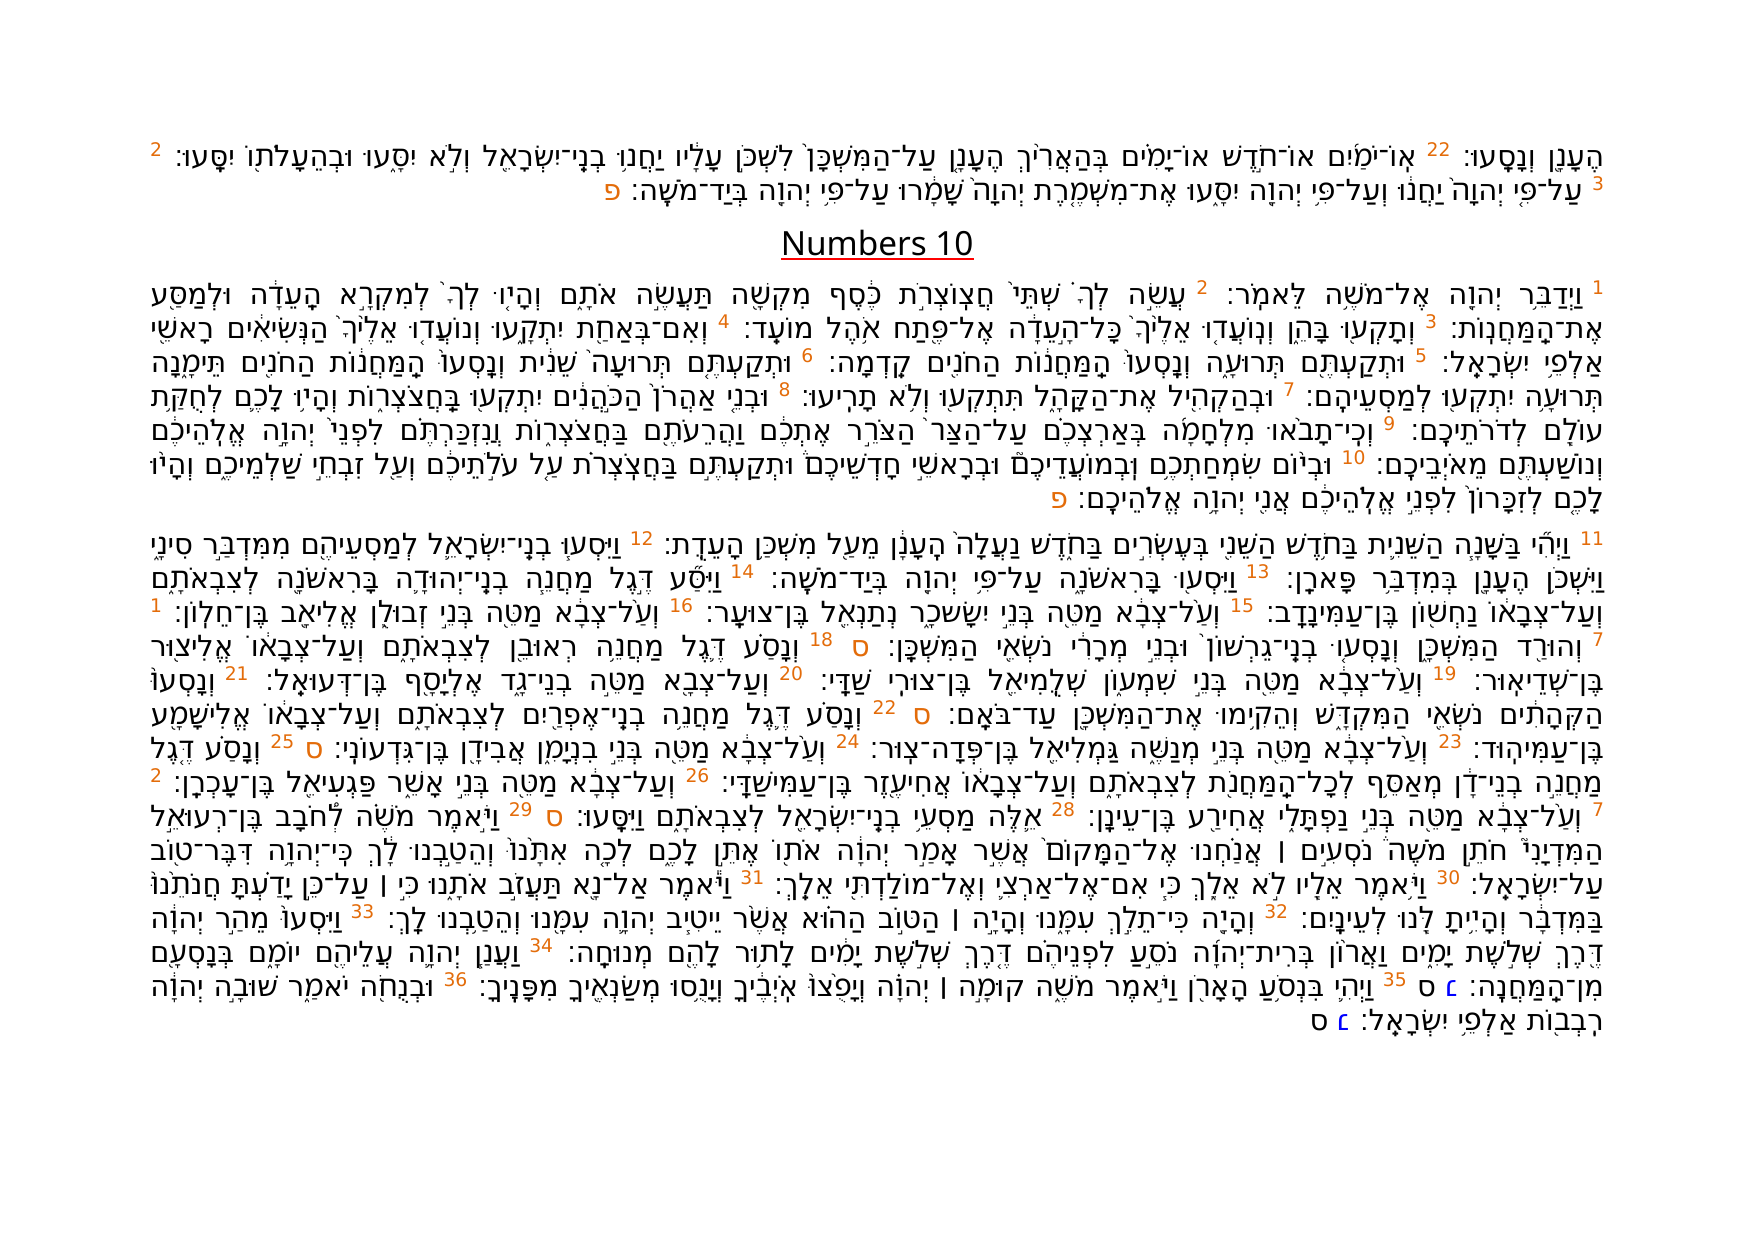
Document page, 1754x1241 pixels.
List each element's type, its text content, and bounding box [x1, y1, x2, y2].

text 11 וַיְהִ֞י בַּשָּׁנָ֧ה הַשֵּׁנִ֛ית בַּחֹ֥דֶשׁ הַשֵּׁנִ֖י בְּעֶשְׂרִ֣ים בַּחֹ֑דֶשׁ נַעֲלָה֙ הֶֽעָנָ֔ן מֵעַ֖ל מִשְׁכַּ֥ן הָעֵדֻֽת׃ ‬‬‬12 וַיִּסְע֧וּ בְנֵֽי־יִשְׂרָאֵ֛ל לְמַסְעֵיהֶ֖ם מִמִּדְבַּ֣ר סִינָ֑י וַיִּשְׁכֹּ֥ן הֶעָנָ֖ן בְּמִדְבַּ֥ר פָּארָֽן׃ ‬‬‬13 וַיִּסְע֖וּ בָּרִאשֹׁנָ֑ה עַל־פִּ֥י יְהוָ֖ה בְּיַד־מֹשֶֽׁה׃ ‬‬‬14 וַיִּסַּ֞ע דֶּ֣גֶל מַחֲנֵ֧ה בְנֵֽי־יְהוּדָ֛ה בָּרִאשֹׁנָ֖ה לְצִבְאֹתָ֑ם וְעַל־צְבָא֔וֹ נַחְשׁ֖וֹן בֶּן־עַמִּינָדָֽב׃ ‬‬‬15 וְעַ֨ל־צְבָ֔א מַטֵּ֖ה בְּנֵ֣י יִשָׂשכָ֑ר נְתַנְאֵ֖ל בֶּן־צוּעָֽר׃ ‬‬‬16 וְעַ֨ל־צְבָ֔א מַטֵּ֖ה בְּנֵ֣י זְבוּלֻ֑ן אֱלִיאָ֖ב בֶּן־חֵלֽוֹן׃ ‬‬‬17 וְהוּרַ֖ד הַמִּשְׁכָּ֑ן וְנָסְע֤וּ בְנֵֽי־גֵרְשׁוֹן֙ וּבְנֵ֣י מְרָרִ֔י נֹשְׂאֵ֖י הַמִּשְׁכָּֽן׃ ס ‬‬‬18 וְנָסַ֗ע דֶּ֛גֶל מַחֲנֵ֥ה רְאוּבֵ֖ן לְצִבְאֹתָ֑ם וְעַל־צְבָא֔וֹ אֱלִיצ֖וּר בֶּן־שְׁדֵיאֽוּר׃ ‬‬‬19 וְעַ֨ל־צְבָ֔א מַטֵּ֖ה בְּנֵ֣י שִׁמְע֑וֹן שְׁלֻֽמִיאֵ֖ל בֶּן־צוּרִֽי שַׁדָּֽי׃ ‬‬‬20 וְעַל־צְבָ֖א מַטֵּ֣ה בְנֵי־גָ֑ד אֶלְיָסָ֖ף בֶּן־דְּעוּאֵֽל׃ ‬‬‬21 וְנָסְעוּ֙ הַקְּהָתִ֔ים נֹשְׂאֵ֖י הַמִּקְדָּ֑שׁ וְהֵקִ֥ימוּ אֶת־הַמִּשְׁכָּ֖ן עַד־בֹּאָֽם׃ ס ‬‬‬22 וְנָסַ֗ע דֶּ֛גֶל מַחֲנֵ֥ה בְנֵֽי־אֶפְרַ֖יִם לְצִבְאֹתָ֑ם וְעַל־צְבָא֔וֹ אֱלִישָׁמָ֖ע בֶּן־עַמִּיהֽוּד׃ ‬‬‬23 וְעַ֨ל־צְבָ֔א מַטֵּ֖ה בְּנֵ֣י מְנַשֶּׁ֑ה גַּמְלִיאֵ֖ל בֶּן־פְּדָה־צֽוּר׃ ‬‬‬24 וְעַ֨ל־צְבָ֔א מַטֵּ֖ה בְּנֵ֣י בִנְיָמִ֑ן אֲבִידָ֖ן בֶּן־גִּדְעוֹנִֽי׃ ס ‬‬‬25 וְנָסַ֗ע דֶּ֚גֶל מַחֲנֵ֣ה בְנֵי־דָ֔ן מְאַסֵּ֥ף לְכָל־הַֽמַּחֲנֹ֖ת לְצִבְאֹתָ֑ם וְעַל־צְבָא֔וֹ אֲחִיעֶ֖זֶר בֶּן־עַמִּישַׁדָּֽי׃ ‬‬‬26 וְעַל־צְבָ֔א מַטֵּ֖ה בְּנֵ֣י אָשֵׁ֑ר פַּגְעִיאֵ֖ל בֶּן־עָכְרָֽן׃ ‬‬‬27 וְעַ֨ל־צְבָ֔א מַטֵּ֖ה בְּנֵ֣י נַפְתָּלִ֑י אֲחִירַ֖ע בֶּן־עֵינָֽן׃ ‬‬‬28 אֵ֛לֶּה מַסְעֵ֥י בְנֵֽי־יִשְׂרָאֵ֖ל לְצִבְאֹתָ֑ם וַיִּסָּֽעוּ׃ ס ‬‬‬29 וַיֹּ֣אמֶר מֹשֶׁ֗ה לְ֠חֹבָב בֶּן־רְעוּאֵ֣ל הַמִּדְיָנִי֮ חֹתֵ֣ן מֹשֶׁה֒ נֹסְעִ֣ים ׀ אֲנַ֗חְנוּ אֶל־הַמָּקוֹם֙ אֲשֶׁ֣ר אָמַ֣ר יְהוָ֔ה אֹת֖וֹ אֶתֵּ֣ן לָכֶ֑ם לְכָ֤ה אִתָּ֙נוּ֙ וְהֵטַ֣בְנוּ לָ֔ךְ כִּֽי־יְהוָ֥ה דִּבֶּר־ט֖וֹב עַל־יִשְׂרָאֵֽל׃ ‬‬‬30 וַיֹּ֥אמֶר אֵלָ֖יו לֹ֣א אֵלֵ֑ךְ כִּ֧י אִם־אֶל־אַרְצִ֛י וְאֶל־מוֹלַדְתִּ֖י אֵלֵֽךְ׃ ‬‬‬31 וַיֹּ֕אמֶר אַל־נָ֖א תַּעֲזֹ֣ב אֹתָ֑נוּ כִּ֣י ׀ עַל־כֵּ֣ן יָדַ֗עְתָּ חֲנֹתֵ֙נוּ֙ בַּמִּדְבָּ֔ר וְהָיִ֥יתָ לָּ֖נוּ לְעֵינָֽיִם׃ ‬‬‬32 וְהָיָ֖ה כִּי־תֵלֵ֣ךְ עִמָּ֑נוּ וְהָיָ֣ה ׀ הַטּ֣וֹב הַה֗וּא אֲשֶׁ֨ר יֵיטִ֧יב יְהוָ֛ה עִמָּ֖נוּ וְהֵטַ֥בְנוּ לָֽךְ׃ ‬‬‬33 וַיִּסְעוּ֙ מֵהַ֣ר יְהוָ֔ה דֶּ֖רֶךְ שְׁלֹ֣שֶׁת יָמִ֑ים וַאֲר֨וֹן בְּרִית־יְהוָ֜ה נֹסֵ֣עַ לִפְנֵיהֶ֗ם דֶּ֚רֶךְ שְׁלֹ֣שֶׁת יָמִ֔ים לָת֥וּר לָהֶ֖ם מְנוּחָֽה׃ ‬‬‬34 וַעֲנַ֧ן יְהוָ֛ה עֲלֵיהֶ֖ם יוֹמָ֑ם בְּנָסְעָ֖ם מִן־הַֽמַּחֲנֶֽה׃ ׆ ס ‬‬‬‬35 וַיְהִ֛י בִּנְסֹ֥עַ הָאָרֹ֖ן וַיֹּ֣אמֶר מֹשֶׁ֑ה קוּמָ֣ה ׀ יְהוָ֗ה וְיָפֻ֙צוּ֙ אֹֽיְבֶ֔יךָ וְיָנֻ֥סוּ מְשַׂנְאֶ֖יךָ מִפָּנֶֽיךָ׃ ‬‬‬36 וּבְנֻחֹ֖ה יֹאמַ֑ר שׁוּבָ֣ה יְהוָ֔ה רִֽבְב֖וֹת אַלְפֵ֥י יִשְׂרָאֵֽל׃ ׆ ס ‬‬‬‬‬‬‬‬‬‬‬‬‬‬‬‬‬‬‬‬‬‬‬‬‬‬‬‬‬‬ [150, 527, 1604, 1037]
text 15 וּבְיוֹם֙ הָקִ֣ים אֶת־הַמִּשְׁכָּ֔ן כִּסָּ֤ה הֶֽעָנָן֙ אֶת־הַמִּשְׁכָּ֔ן לְאֹ֖הֶל הָעֵדֻ֑ת וּבָעֶ֜רֶב יִהְיֶ֧ה עַֽל־הַמִּשְׁכָּ֛ן כְּמַרְאֵה־אֵ֖שׁ עַד־בֹּֽקֶר׃ ‬‬‬16 כֵּ֚ן יִהְיֶ֣ה תָמִ֔יד הֶעָנָ֖ן יְכַסֶּ֑נּוּ וּמַרְאֵה־אֵ֖שׁ לָֽיְלָה׃ ‬‬‬17 וּלְפִ֞י הֵעָלֹ֤ת הֶֽעָנָן֙ מֵעַ֣ל הָאֹ֔הֶל וְאַ֣חֲרֵי כֵ֔ן יִסְע֖וּ בְּנֵ֣י יִשְׂרָאֵ֑ל וּבִמְק֗וֹם אֲשֶׁ֤ר יִשְׁכָּן־שָׁם֙ הֶֽעָנָ֔ן שָׁ֥ם יַחֲנ֖וּ בְּנֵ֥י יִשְׂרָאֵֽל׃ ‬‬‬‬18 עַל־פִּ֣י יְהוָ֗ה יִסְעוּ֙ בְּנֵ֣י יִשְׂרָאֵ֔ל וְעַל־פִּ֥י יְהוָ֖ה יַחֲנ֑וּ כָּל־יְמֵ֗י אֲשֶׁ֨ר יִשְׁכֹּ֧ן הֶעָנָ֛ן עַל־הַמִּשְׁכָּ֖ן יַחֲנֽוּ׃ ‬‬‬19 וּבְהַאֲרִ֧יךְ הֶֽעָנָ֛ן עַל־הַמִּשְׁכָּ֖ן יָמִ֣ים רַבִּ֑ים וְשָׁמְר֧וּ בְנֵי־יִשְׂרָאֵ֛ל אֶת־מִשְׁמֶ֥רֶת יְהוָ֖ה וְלֹ֥א יִסָּֽעוּ׃ ‬‬‬20 וְיֵ֞שׁ אֲשֶׁ֨ר יִהְיֶ֧ה הֶֽעָנָ֛ן יָמִ֥ים מִסְפָּ֖ר עַל־הַמִּשְׁכָּ֑ן עַל־פִּ֤י יְהוָה֙ יַחֲנ֔וּ וְעַל־פִּ֥י יְהוָ֖ה יִסָּֽעוּ׃ ‬‬‬21 וְיֵ֞שׁ אֲשֶׁר־יִהְיֶ֤ה הֶֽעָנָן֙ מֵעֶ֣רֶב עַד־בֹּ֔קֶר וְנַעֲלָ֧ה הֶֽעָנָ֛ן בַּבֹּ֖קֶר וְנָסָ֑עוּ א֚וֹ יוֹמָ֣ם וָלַ֔יְלָה וְנַעֲלָ֥ה הֶעָנָ֖ן וְנָסָֽעוּ׃ ‬‬‬22 אֽוֹ־יֹמַ֜יִם אוֹ־חֹ֣דֶשׁ אוֹ־יָמִ֗ים בְּהַאֲרִ֨יךְ הֶעָנָ֤ן עַל־הַמִּשְׁכָּן֙ לִשְׁכֹּ֣ן עָלָ֔יו יַחֲנ֥וּ בְנֵֽי־יִשְׂרָאֵ֖ל וְלֹ֣א יִסָּ֑עוּ וּבְהֵעָלֹת֖וֹ יִסָּֽעוּ׃ ‬‬‬23 עַל־פִּ֤י יְהוָה֙ יַחֲנ֔וּ וְעַל־פִּ֥י יְהוָ֖ה יִסָּ֑עוּ אֶת־מִשְׁמֶ֤רֶת יְהוָה֙ שָׁמָ֔רוּ עַל־פִּ֥י יְהוָ֖ה בְּיַד־מֹשֶֽׁה׃ פ ‬‬‬‬‬‬‬‬‬‬‬‬ [150, 139, 1604, 207]
text 1 וַיְדַבֵּ֥ר יְהוָ֖ה אֶל־מֹשֶׁ֥ה לֵּאמֹֽר׃ 2 עֲשֵׂ֣ה לְךָ֗ שְׁתֵּי֙ חֲצֽוֹצְרֹ֣ת כֶּ֔סֶף מִקְשָׁ֖ה תַּעֲשֶׂ֣ה אֹתָ֑ם וְהָי֤וּ לְךָ֙ לְמִקְרָ֣א הָֽעֵדָ֔ה וּלְמַסַּ֖ע אֶת־הַֽמַּחֲנֽוֹת׃ ‬‬‬3 וְתָקְע֖וּ בָּהֵ֑ן וְנֽוֹעֲד֤וּ אֵלֶ֙יךָ֙ כָּל־הָ֣עֵדָ֔ה אֶל־פֶּ֖תַח אֹ֥הֶל מוֹעֵֽד׃ ‬‬‬4 וְאִם־בְּאַחַ֖ת יִתְקָ֑עוּ וְנוֹעֲד֤וּ אֵלֶ֙יךָ֙ הַנְּשִׂיאִ֔ים רָאשֵׁ֖י אַלְפֵ֥י יִשְׂרָאֵֽל׃ ‬‬‬5 וּתְקַעְתֶּ֖ם תְּרוּעָ֑ה וְנָֽסְעוּ֙ הַֽמַּחֲנ֔וֹת הַחֹנִ֖ים קֵֽדְמָה׃ ‬‬‬6 וּתְקַעְתֶּ֤ם תְּרוּעָה֙ שֵׁנִ֔ית וְנָֽסְעוּ֙ הַֽמַּחֲנ֔וֹת הַחֹנִ֖ים תֵּימָ֑נָה תְּרוּעָ֥ה יִתְקְע֖וּ לְמַסְעֵיהֶֽם׃ ‬‬‬7 וּבְהַקְהִ֖יל אֶת־הַקָּהָ֑ל תִּתְקְע֖וּ וְלֹ֥א תָרִֽיעוּ׃ ‬‬‬8 וּבְנֵ֤י אַהֲרֹן֙ הַכֹּ֣הֲנִ֔ים יִתְקְע֖וּ בּֽ͏ַחֲצֹצְר֑וֹת וְהָי֥וּ לָכֶ֛ם לְחֻקַּ֥ת עוֹלָ֖ם לְדֹרֹתֵיכֶֽם׃ ‬‬‬9 וְכִֽי־תָבֹ֨אוּ מִלְחָמָ֜ה בְּאַרְצְכֶ֗ם עַל־הַצַּר֙ הַצֹּרֵ֣ר אֶתְכֶ֔ם וַהֲרֵעֹתֶ֖ם בַּחֲצֹצְר֑וֹת וֲנִזְכַּרְתֶּ֗ם לִפְנֵי֙ יְהוָ֣ה אֱלֹֽהֵיכֶ֔ם וְנוֹשַׁעְתֶּ֖ם מֵאֹיְבֵיכֶֽם׃ ‬‬‬10 וּבְי֨וֹם שִׂמְחַתְכֶ֥ם וּֽבְמוֹעֲדֵיכֶם֮ וּבְרָאשֵׁ֣י חָדְשֵׁיכֶם֒ וּתְקַעְתֶּ֣ם בַּחֲצֹֽצְרֹ֗ת עַ֚ל עֹלֹ֣תֵיכֶ֔ם וְעַ֖ל זִבְחֵ֣י שַׁלְמֵיכֶ֑ם וְהָי֨וּ לָכֶ֤ם לְזִכָּרוֹן֙ לִפְנֵ֣י אֱלֹֽהֵיכֶ֔ם אֲנִ֖י יְהוָ֥ה אֱלֹהֵיכֶֽם׃ פ ‬‬‬‬‬‬‬‬‬‬‬‬ [150, 277, 1604, 515]
text Numbers 10 [150, 219, 1604, 265]
